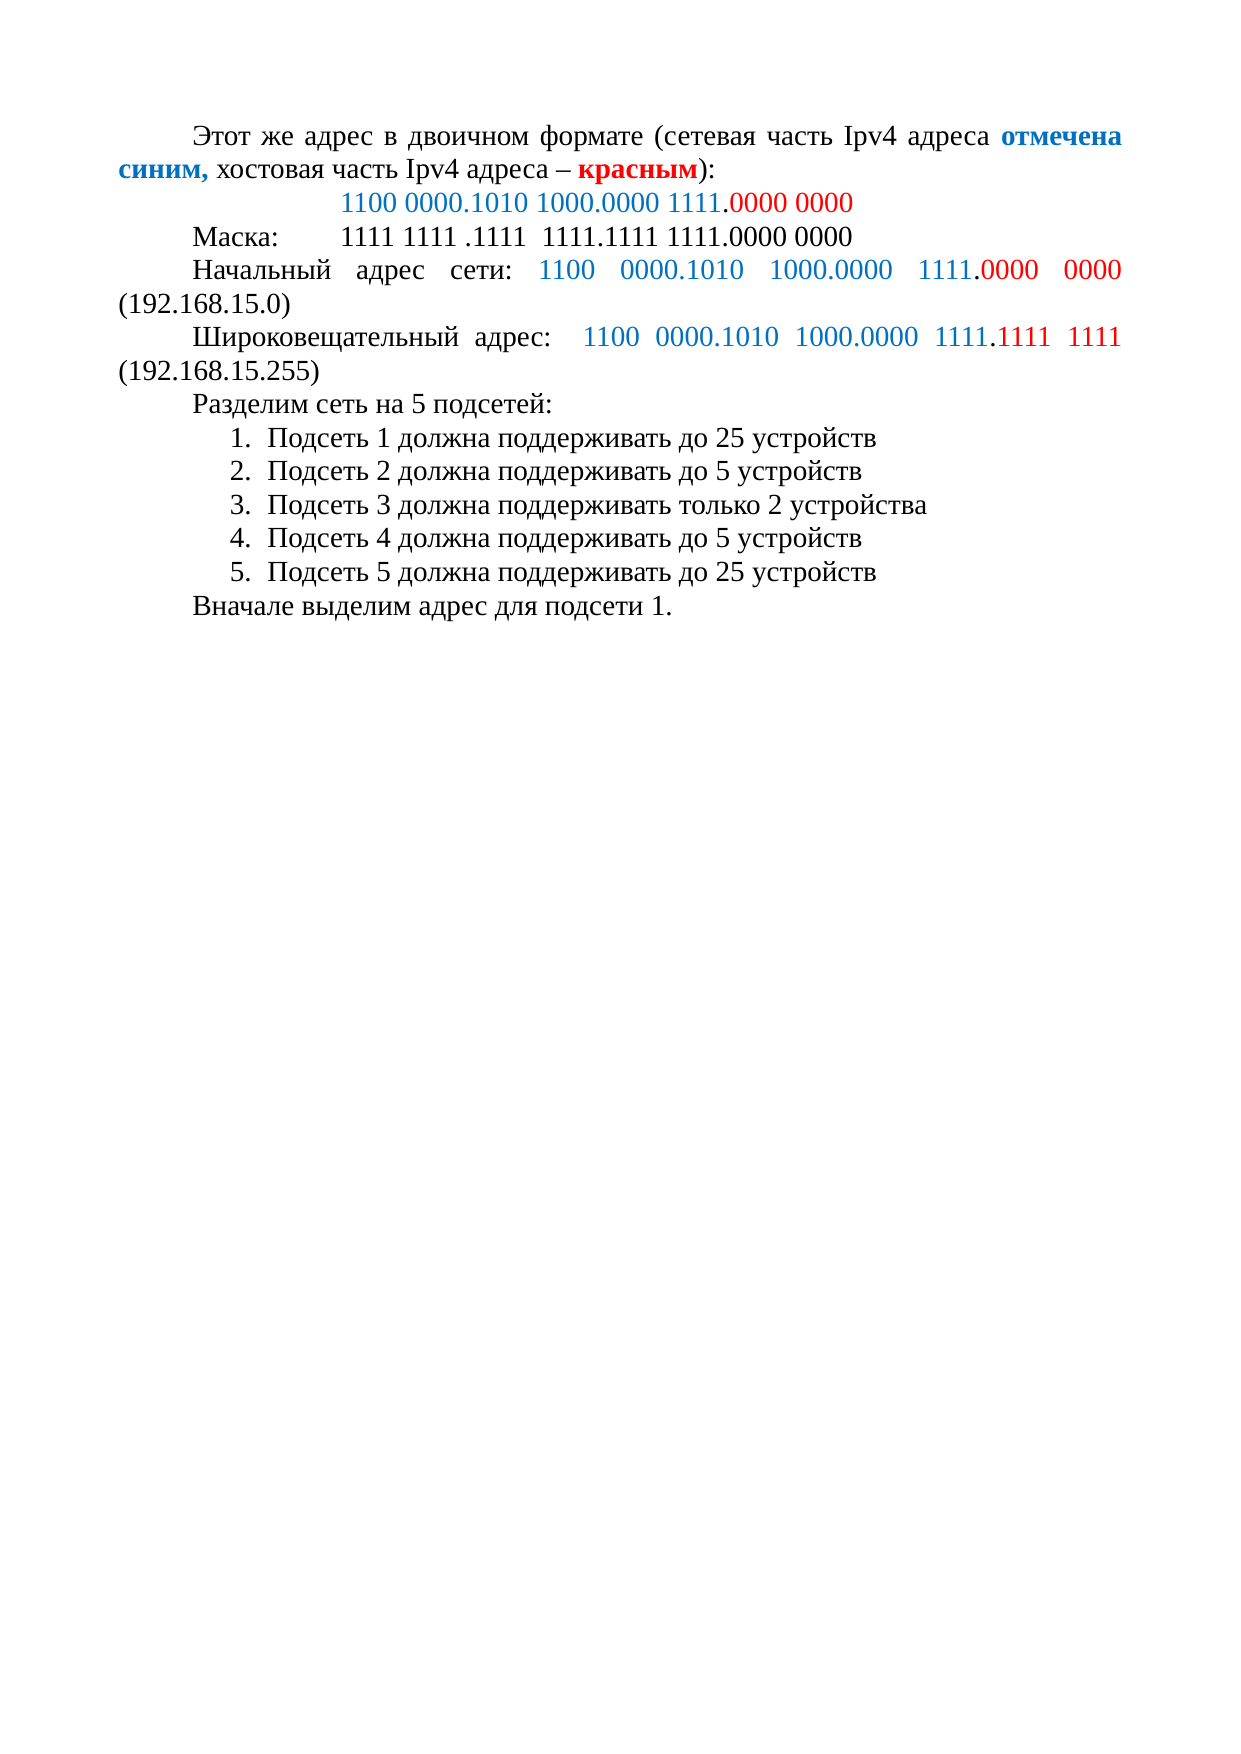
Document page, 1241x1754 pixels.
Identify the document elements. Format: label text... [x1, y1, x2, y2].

list Подсеть 3 должна поддерживать только 2 устройства [229, 487, 1122, 521]
text Широковещательный адрес: 1100 0000.1010 1000.0000 1111.1111 1111 (192.168.15.255) [118, 319, 1122, 386]
text 1100 0000.1010 1000.0000 1111.0000 0000 [118, 185, 1122, 219]
list Подсеть 4 должна поддерживать до 5 устройств [229, 521, 1122, 554]
text Начальный адрес сети: 1100 0000.1010 1000.0000 1111.0000 0000 (192.168.15.0) [118, 252, 1122, 319]
text Маска: 1111 1111 .1111 1111.1111 1111.0000 0000 [118, 219, 1122, 252]
list Подсеть 5 должна поддерживать до 25 устройств [229, 554, 1122, 588]
text Вначале выделим адрес для подсети 1. [118, 588, 1122, 621]
text Разделим сеть на 5 подсетей: [118, 386, 1122, 420]
list Подсеть 1 должна поддерживать до 25 устройств [229, 420, 1122, 453]
list Подсеть 2 должна поддерживать до 5 устройств [229, 453, 1122, 487]
text Этот же адрес в двоичном формате (сетевая часть Ipv4 адреса отмечена синим, хостовая часть Ipv4 адреса – красным): [118, 118, 1122, 185]
